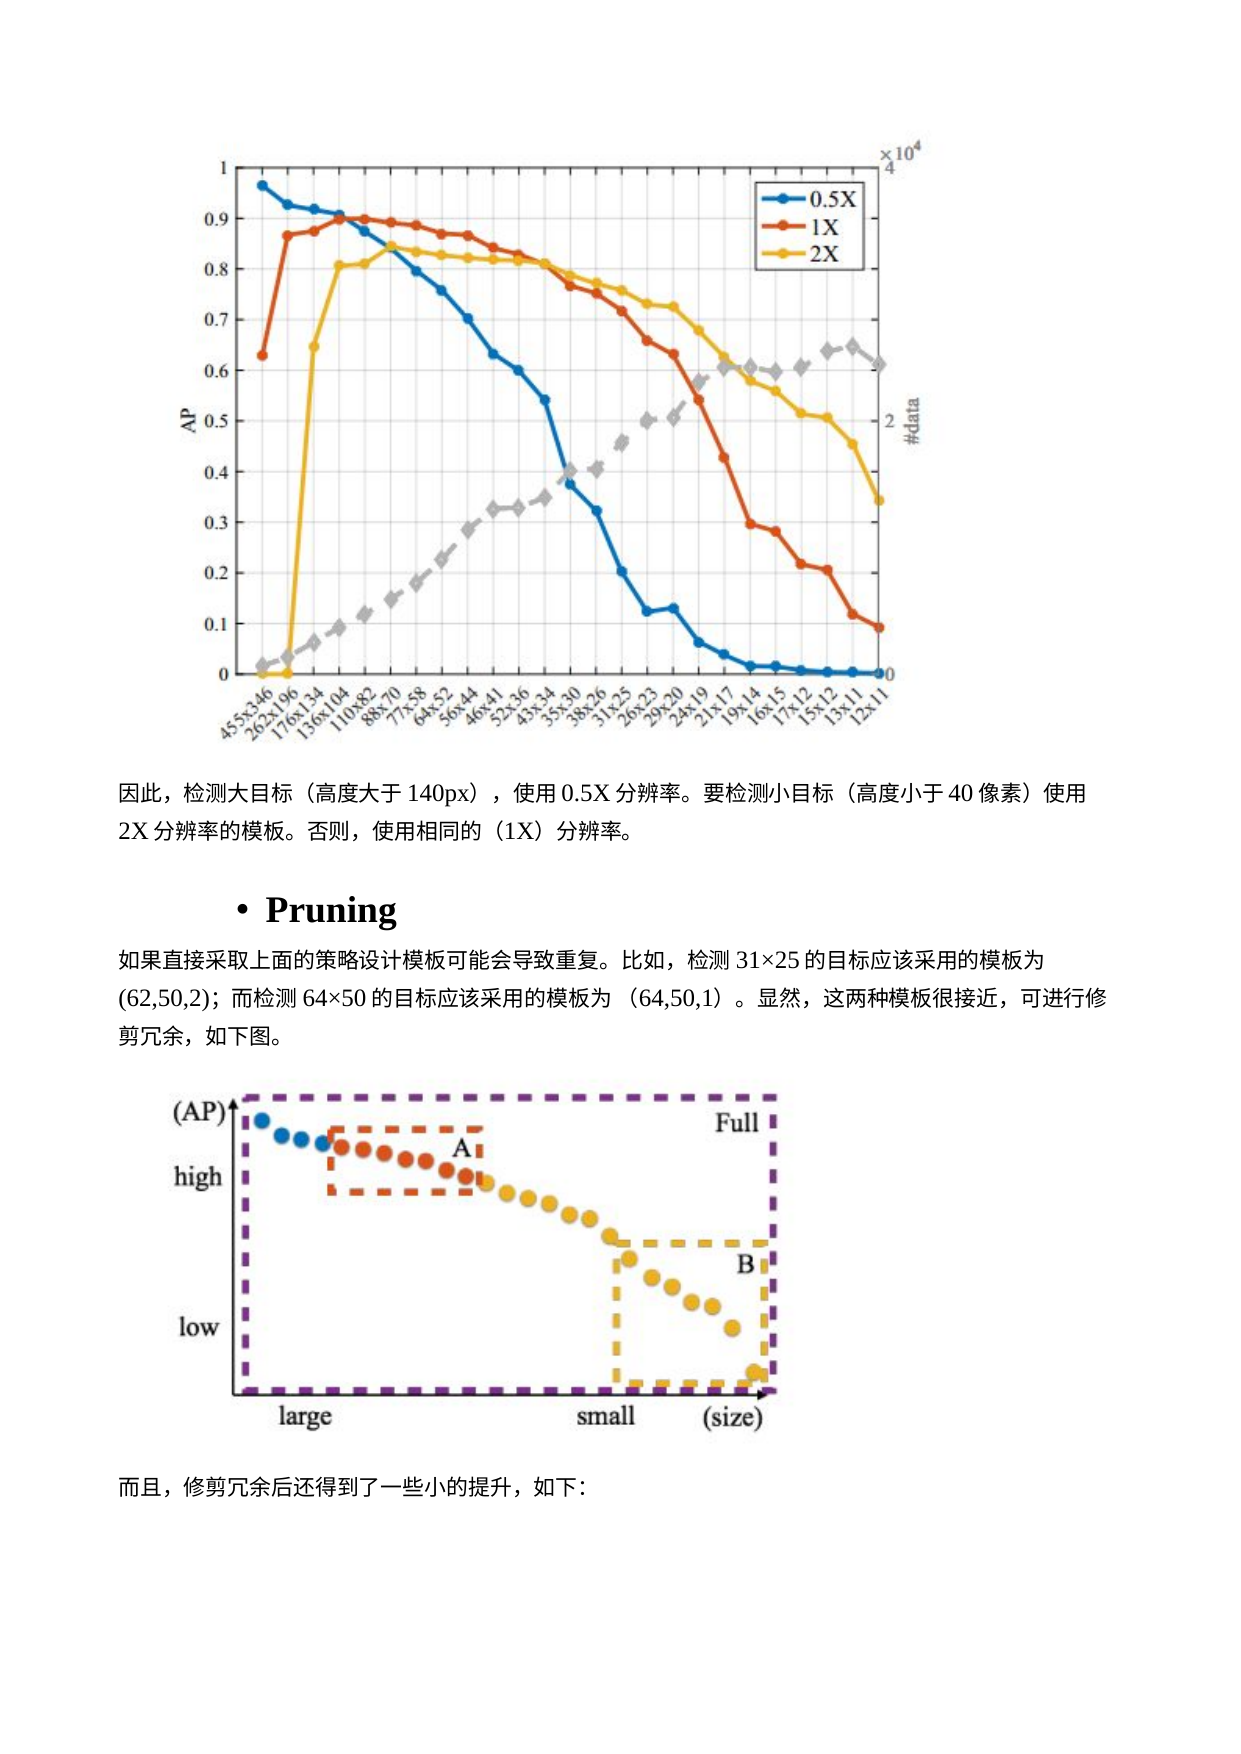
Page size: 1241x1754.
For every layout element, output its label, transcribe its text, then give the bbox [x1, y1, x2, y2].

text 而且，修剪冗余后还得到了一些小的提升，如下： [118, 1470, 1122, 1502]
picture [118, 118, 1025, 756]
text 因此，检测大目标（高度大于140px），使用0.5X分辨率。要检测小目标（高度小于40像素）使用2X分辨率的模板。否则，使用相同的（1X）分辨率。 [118, 776, 1122, 846]
picture [118, 1056, 914, 1450]
text 如果直接采取上面的策略设计模板可能会导致重复。比如，检测 31×25的目标应该采用的模板为 (62,50,2)；而检测 64×50的目标应该采用的模板为 （64,50,1）。显然，这两种模板很接近，可进行修剪冗余，如下图。 [118, 943, 1122, 1450]
subtitle Pruning [236, 887, 1122, 930]
